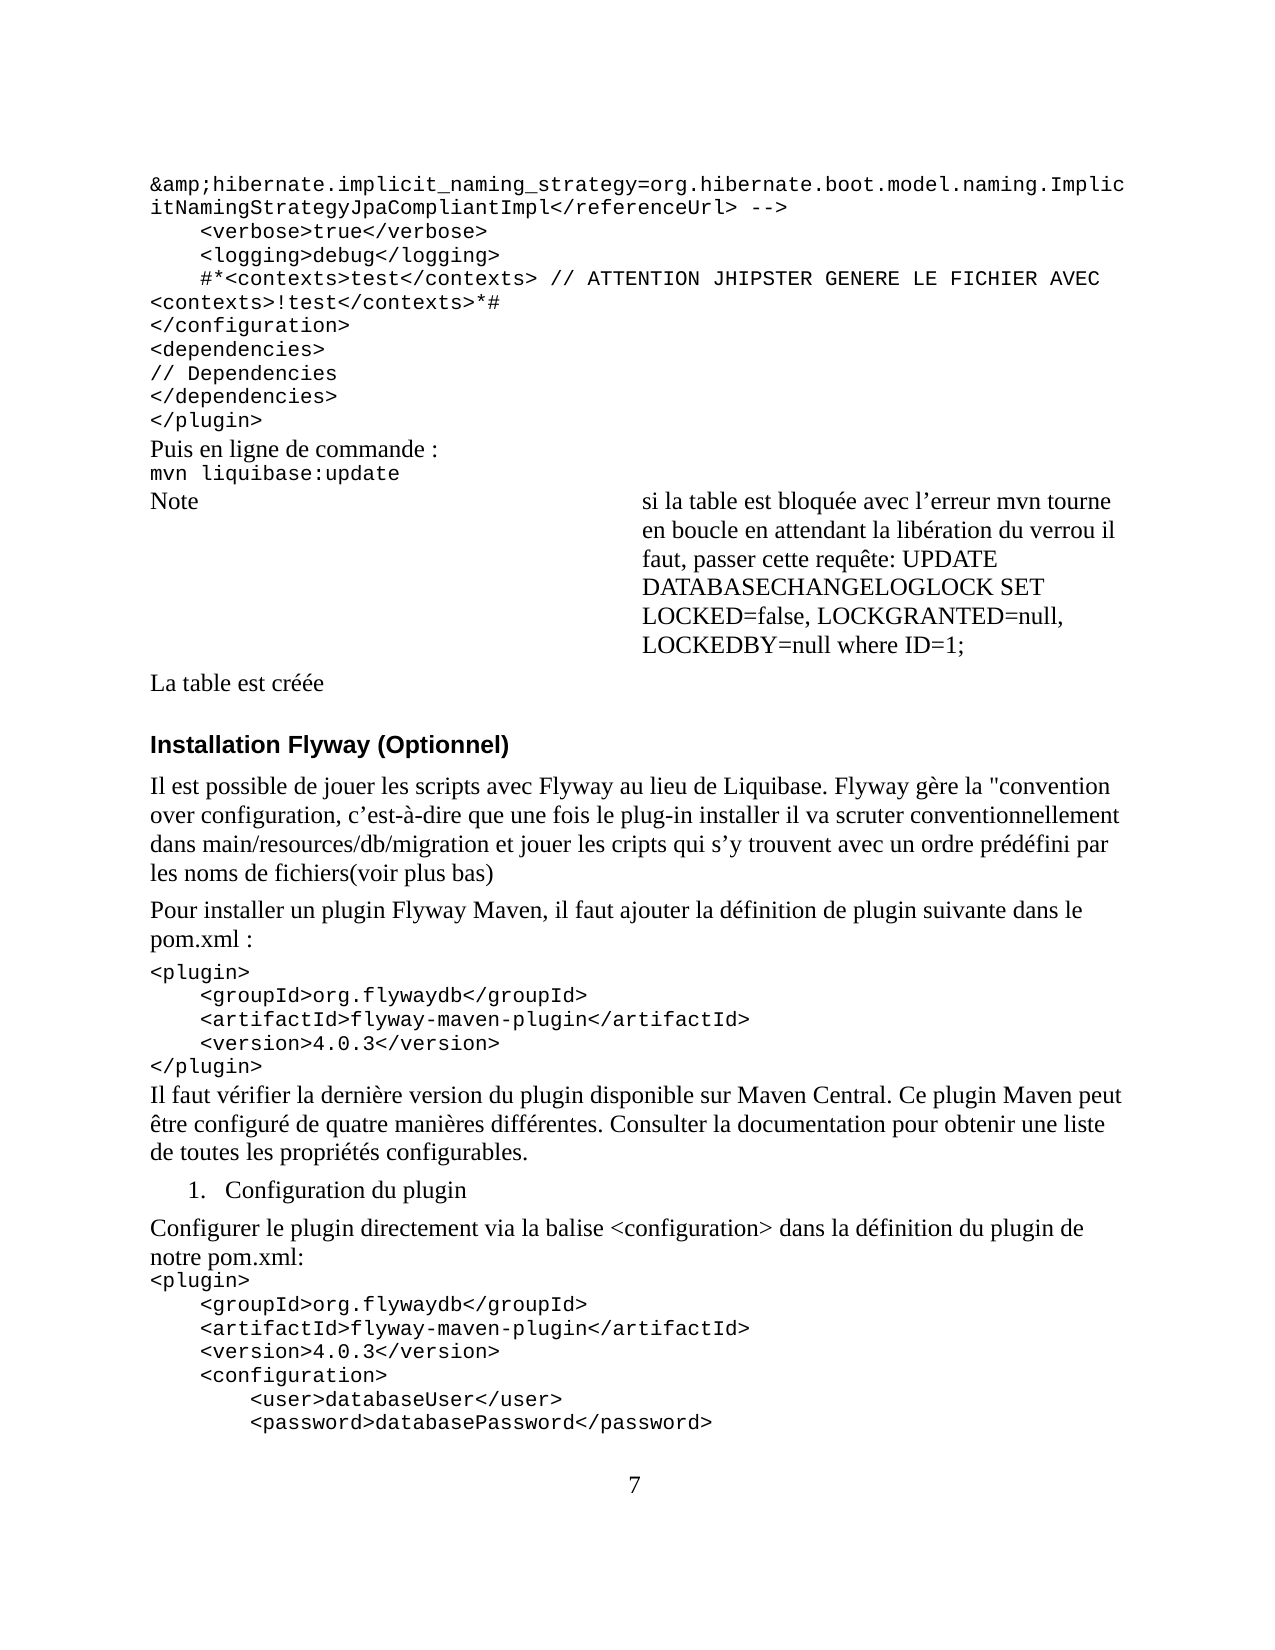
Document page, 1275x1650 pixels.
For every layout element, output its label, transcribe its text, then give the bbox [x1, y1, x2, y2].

text <version>4.0.3</version> [150, 1033, 1125, 1056]
text mvn liquibase:update [150, 462, 1125, 486]
list Configuration du plugin [187, 1175, 1125, 1204]
table_header si la table est bloquée avec l’erreur mvn tourne en boucle en attendant la libération du verrou il faut, passer cette requête: UPDATE DATABASECHANGELOGLOCK SET LOCKED=false, LOCKGRANTED=null, LOCKEDBY=null where ID=1; [638, 486, 1125, 659]
text Configurer le plugin directement via la balise <configuration> dans la définition du plugin de notre pom.xml: [150, 1213, 1125, 1270]
text Il est possible de jouer les scripts avec Flyway au lieu de Liquibase. Flyway gère la "convention over configuration, c’est-à-dire que une fois le plug-in installer il va scruter conventionnellement dans main/resources/db/migration et jouer les cripts qui s’y trouvent avec un ordre prédéfini par les noms de fichiers(voir plus bas) [150, 771, 1125, 886]
text <plugin> [150, 1270, 1125, 1294]
text <user>databaseUser</user> [150, 1389, 1125, 1412]
text &amp;hibernate.implicit_naming_strategy=org.hibernate.boot.model.naming.ImplicitNamingStrategyJpaCompliantImpl</referenceUrl> --> [150, 150, 1125, 221]
text <dependencies> [150, 339, 1125, 363]
text </configuration> [150, 316, 1125, 339]
text La table est créée [150, 668, 1125, 696]
text Puis en ligne de commande : [150, 434, 1125, 462]
text <plugin> [150, 962, 1125, 985]
table_header Note [150, 486, 637, 659]
text Pour installer un plugin Flyway Maven, il faut ajouter la définition de plugin suivante dans le pom.xml : [150, 895, 1125, 953]
text Il faut vérifier la dernière version du plugin disponible sur Maven Central. Ce plugin Maven peut être configuré de quatre manières différentes. Consulter la documentation pour obtenir une liste de toutes les propriétés configurables. [150, 1080, 1125, 1166]
text // Dependencies [150, 363, 1125, 386]
text <configuration> [150, 1365, 1125, 1389]
text </plugin> [150, 410, 1125, 434]
text <logging>debug</logging> [150, 244, 1125, 268]
text <verbose>true</verbose> [150, 221, 1125, 244]
text #*<contexts>test</contexts> // ATTENTION JHIPSTER GENERE LE FICHIER AVEC <contexts>!test</contexts>*# [150, 268, 1125, 316]
text <password>databasePassword</password> [150, 1412, 1125, 1436]
text </plugin> [150, 1056, 1125, 1080]
text <groupId>org.flywaydb</groupId> [150, 1294, 1125, 1318]
text </dependencies> [150, 386, 1125, 410]
text <groupId>org.flywaydb</groupId> [150, 985, 1125, 1009]
text <version>4.0.3</version> [150, 1341, 1125, 1365]
text <artifactId>flyway-maven-plugin</artifactId> [150, 1318, 1125, 1341]
subtitle Installation Flyway (Optionnel) [150, 730, 1125, 759]
text <artifactId>flyway-maven-plugin</artifactId> [150, 1009, 1125, 1033]
